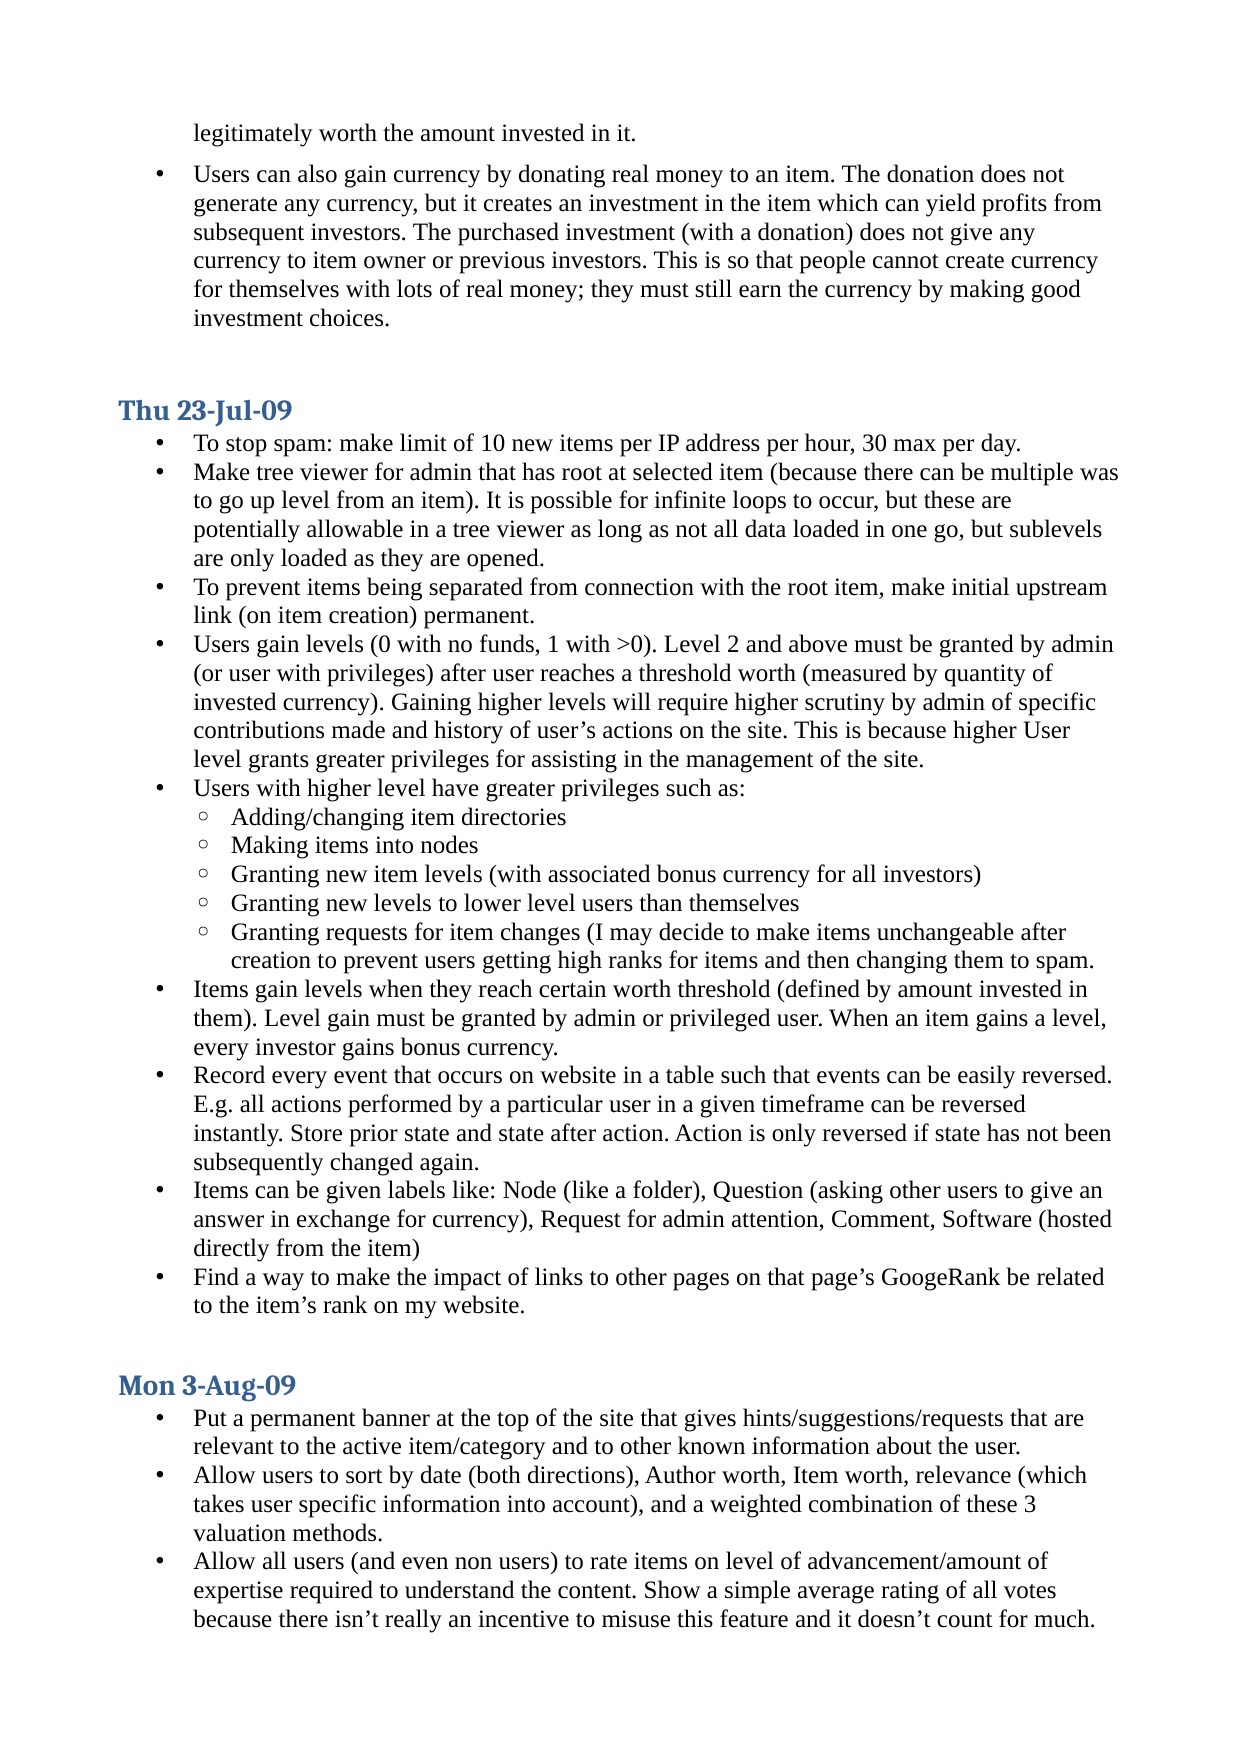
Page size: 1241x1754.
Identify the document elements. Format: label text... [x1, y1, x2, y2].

subtitle Thu 23-Jul-09 [118, 394, 1122, 428]
list To stop spam: make limit of 10 new items per IP address per hour, 30 max per day. [156, 428, 1122, 457]
list Adding/changing item directories [193, 802, 1122, 830]
list legitimately worth the amount invested in it. [156, 118, 1122, 147]
list Make tree viewer for admin that has root at selected item (because there can be multiple was to go up level from an item). It is possible for infinite loops to occur, but these are potentially allowable in a tree viewer as long as not all data loaded in one go, but sublevels are only loaded as they are opened. [156, 457, 1122, 572]
list Find a way to make the impact of links to other pages on that page’s GoogeRank be related to the item’s rank on my website. [156, 1262, 1122, 1319]
list Items can be given labels like: Node (like a folder), Question (asking other users to give an answer in exchange for currency), Request for admin attention, Comment, Software (hosted directly from the item) [156, 1175, 1122, 1262]
list Put a permanent banner at the top of the site that gives hints/suggestions/requests that are relevant to the active item/category and to other known information about the user. [156, 1403, 1122, 1460]
list Record every event that occurs on website in a table such that events can be easily reversed. E.g. all actions performed by a particular user in a given timeframe can be reversed instantly. Store prior state and state after action. Action is only reversed if state has not been subsequently changed again. [156, 1060, 1122, 1175]
list Users with higher level have greater privileges such as: [156, 773, 1122, 802]
list To prevent items being separated from connection with the root item, make initial upstream link (on item creation) permanent. [156, 572, 1122, 629]
list Items gain levels when they reach certain worth threshold (defined by amount invested in them). Level gain must be granted by admin or privileged user. When an item gains a level, every investor gains bonus currency. [156, 974, 1122, 1060]
list Granting new levels to lower level users than themselves [193, 888, 1122, 917]
list Users can also gain currency by donating real money to an item. The donation does not generate any currency, but it creates an investment in the item which can yield profits from subsequent investors. The purchased investment (with a donation) does not give any currency to item owner or previous investors. This is so that people cannot create currency for themselves with lots of real money; they must still earn the currency by making good investment choices. [156, 159, 1122, 332]
subtitle Mon 3-Aug-09 [118, 1369, 1122, 1403]
list Granting new item levels (with associated bonus currency for all investors) [193, 859, 1122, 888]
list Allow users to sort by date (both directions), Author worth, Item worth, relevance (which takes user specific information into account), and a weighted combination of these 3 valuation methods. [156, 1460, 1122, 1546]
list Making items into nodes [193, 830, 1122, 859]
list Granting requests for item changes (I may decide to make items unchangeable after creation to prevent users getting high ranks for items and then changing them to spam. [193, 917, 1122, 974]
list Allow all users (and even non users) to rate items on level of advancement/amount of expertise required to understand the content. Show a simple average rating of all votes because there isn’t really an incentive to misuse this feature and it doesn’t count for much. [156, 1546, 1122, 1633]
list Users gain levels (0 with no funds, 1 with >0). Level 2 and above must be granted by admin (or user with privileges) after user reaches a threshold worth (measured by quantity of invested currency). Gaining higher levels will require higher scrutiny by admin of specific contributions made and history of user’s actions on the site. This is because higher User level grants greater privileges for assisting in the management of the site. [156, 629, 1122, 773]
